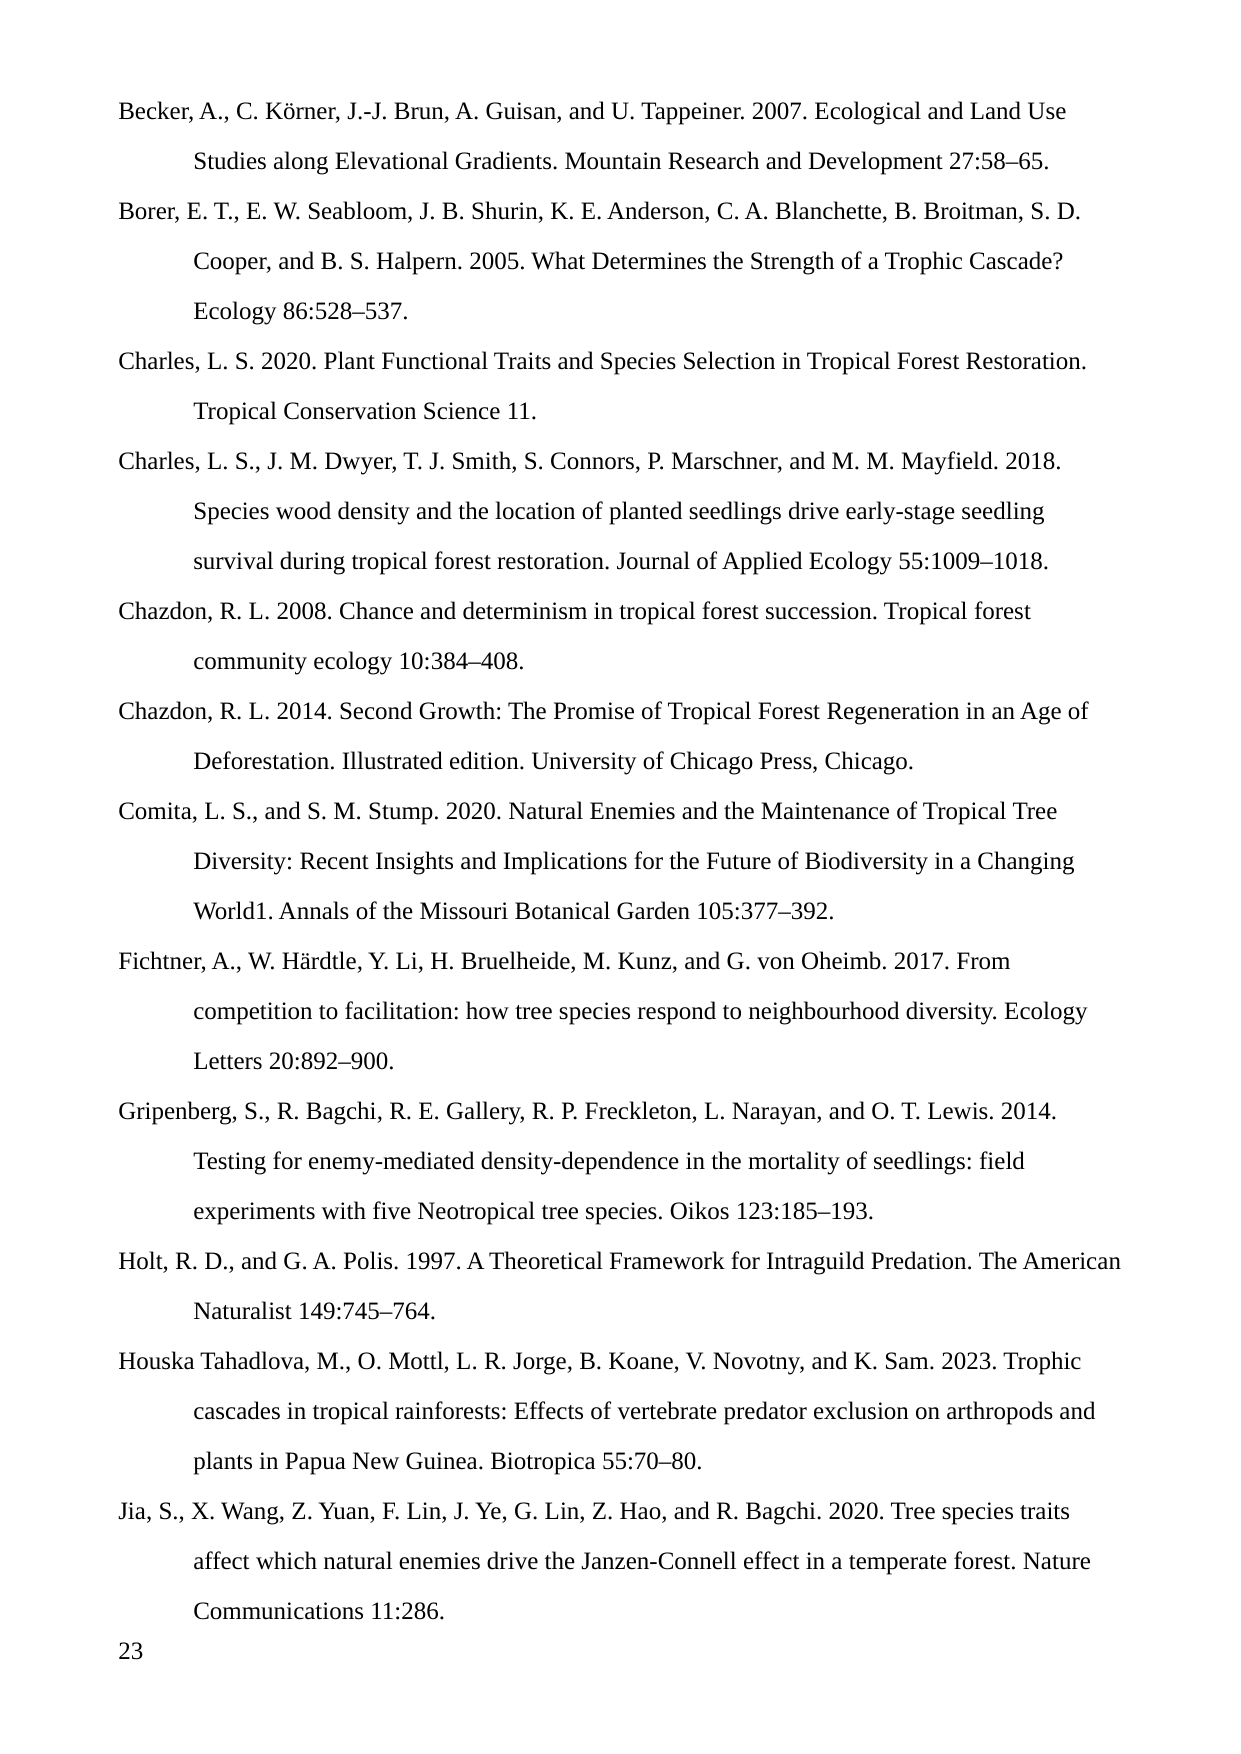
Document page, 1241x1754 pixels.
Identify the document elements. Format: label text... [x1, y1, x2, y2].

text Houska Tahadlova, M., O. Mottl, L. R. Jorge, B. Koane, V. Novotny, and K. Sam. 2023. Trophic cascades in tropical rainforests: Effects of vertebrate predator exclusion on arthropods and plants in Papua New Guinea. Biotropica 55:70–80. [118, 1325, 1122, 1475]
text Holt, R. D., and G. A. Polis. 1997. A Theoretical Framework for Intraguild Predation. The American Naturalist 149:745–764. [118, 1225, 1122, 1325]
text Becker, A., C. Körner, J.-J. Brun, A. Guisan, and U. Tappeiner. 2007. Ecological and Land Use Studies along Elevational Gradients. Mountain Research and Development 27:58–65. [118, 75, 1122, 175]
text Charles, L. S., J. M. Dwyer, T. J. Smith, S. Connors, P. Marschner, and M. M. Mayfield. 2018. Species wood density and the location of planted seedlings drive early-stage seedling survival during tropical forest restoration. Journal of Applied Ecology 55:1009–1018. [118, 425, 1122, 575]
text Chazdon, R. L. 2008. Chance and determinism in tropical forest succession. Tropical forest community ecology 10:384–408. [118, 575, 1122, 675]
text Gripenberg, S., R. Bagchi, R. E. Gallery, R. P. Freckleton, L. Narayan, and O. T. Lewis. 2014. Testing for enemy-mediated density-dependence in the mortality of seedlings: field experiments with five Neotropical tree species. Oikos 123:185–193. [118, 1075, 1122, 1225]
text Borer, E. T., E. W. Seabloom, J. B. Shurin, K. E. Anderson, C. A. Blanchette, B. Broitman, S. D. Cooper, and B. S. Halpern. 2005. What Determines the Strength of a Trophic Cascade? Ecology 86:528–537. [118, 175, 1122, 325]
text Jia, S., X. Wang, Z. Yuan, F. Lin, J. Ye, G. Lin, Z. Hao, and R. Bagchi. 2020. Tree species traits affect which natural enemies drive the Janzen-Connell effect in a temperate forest. Nature Communications 11:286. [118, 1475, 1122, 1625]
text Chazdon, R. L. 2014. Second Growth: The Promise of Tropical Forest Regeneration in an Age of Deforestation. Illustrated edition. University of Chicago Press, Chicago. [118, 675, 1122, 775]
text Comita, L. S., and S. M. Stump. 2020. Natural Enemies and the Maintenance of Tropical Tree Diversity: Recent Insights and Implications for the Future of Biodiversity in a Changing World1. Annals of the Missouri Botanical Garden 105:377–392. [118, 775, 1122, 925]
text Charles, L. S. 2020. Plant Functional Traits and Species Selection in Tropical Forest Restoration. Tropical Conservation Science 11. [118, 325, 1122, 425]
text Fichtner, A., W. Härdtle, Y. Li, H. Bruelheide, M. Kunz, and G. von Oheimb. 2017. From competition to facilitation: how tree species respond to neighbourhood diversity. Ecology Letters 20:892–900. [118, 925, 1122, 1075]
